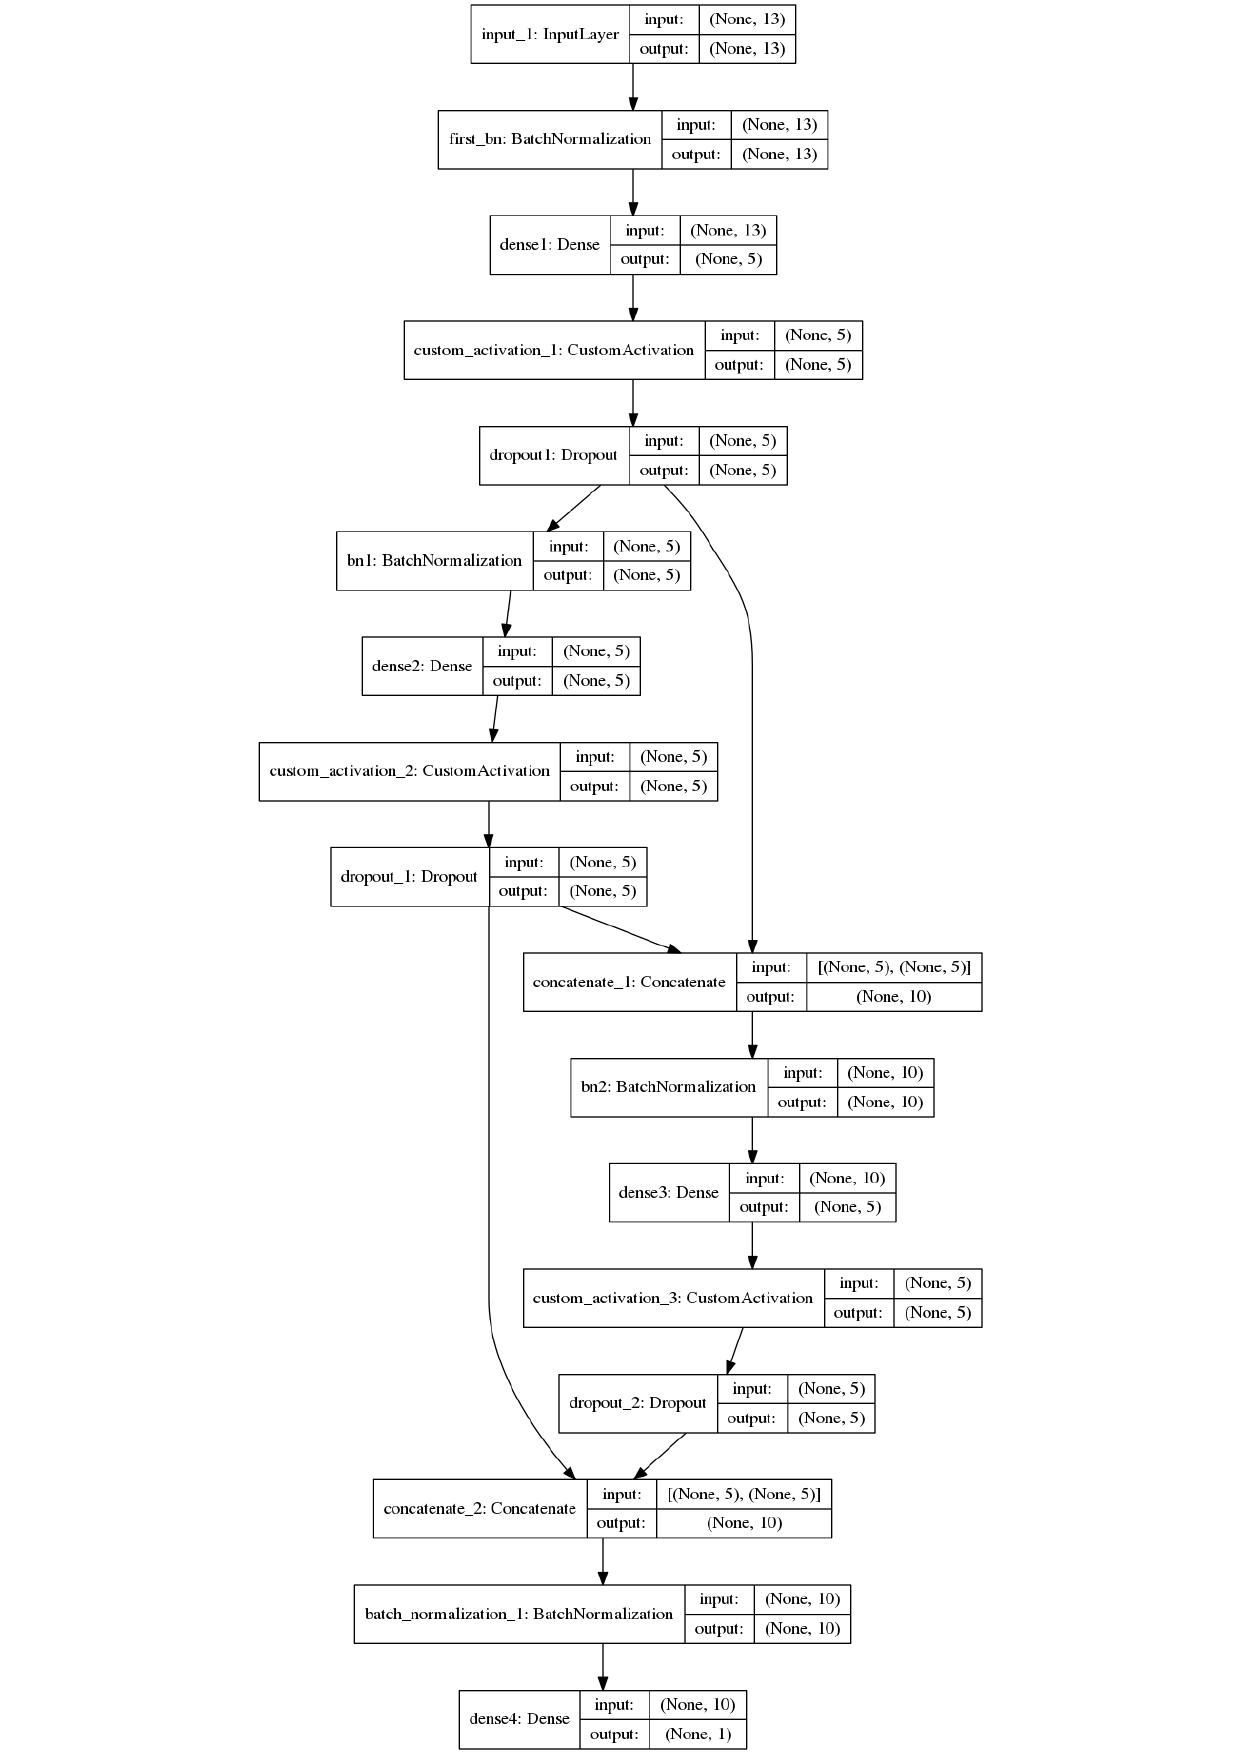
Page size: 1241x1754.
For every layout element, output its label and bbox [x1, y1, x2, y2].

picture [254, 0, 986, 1754]
